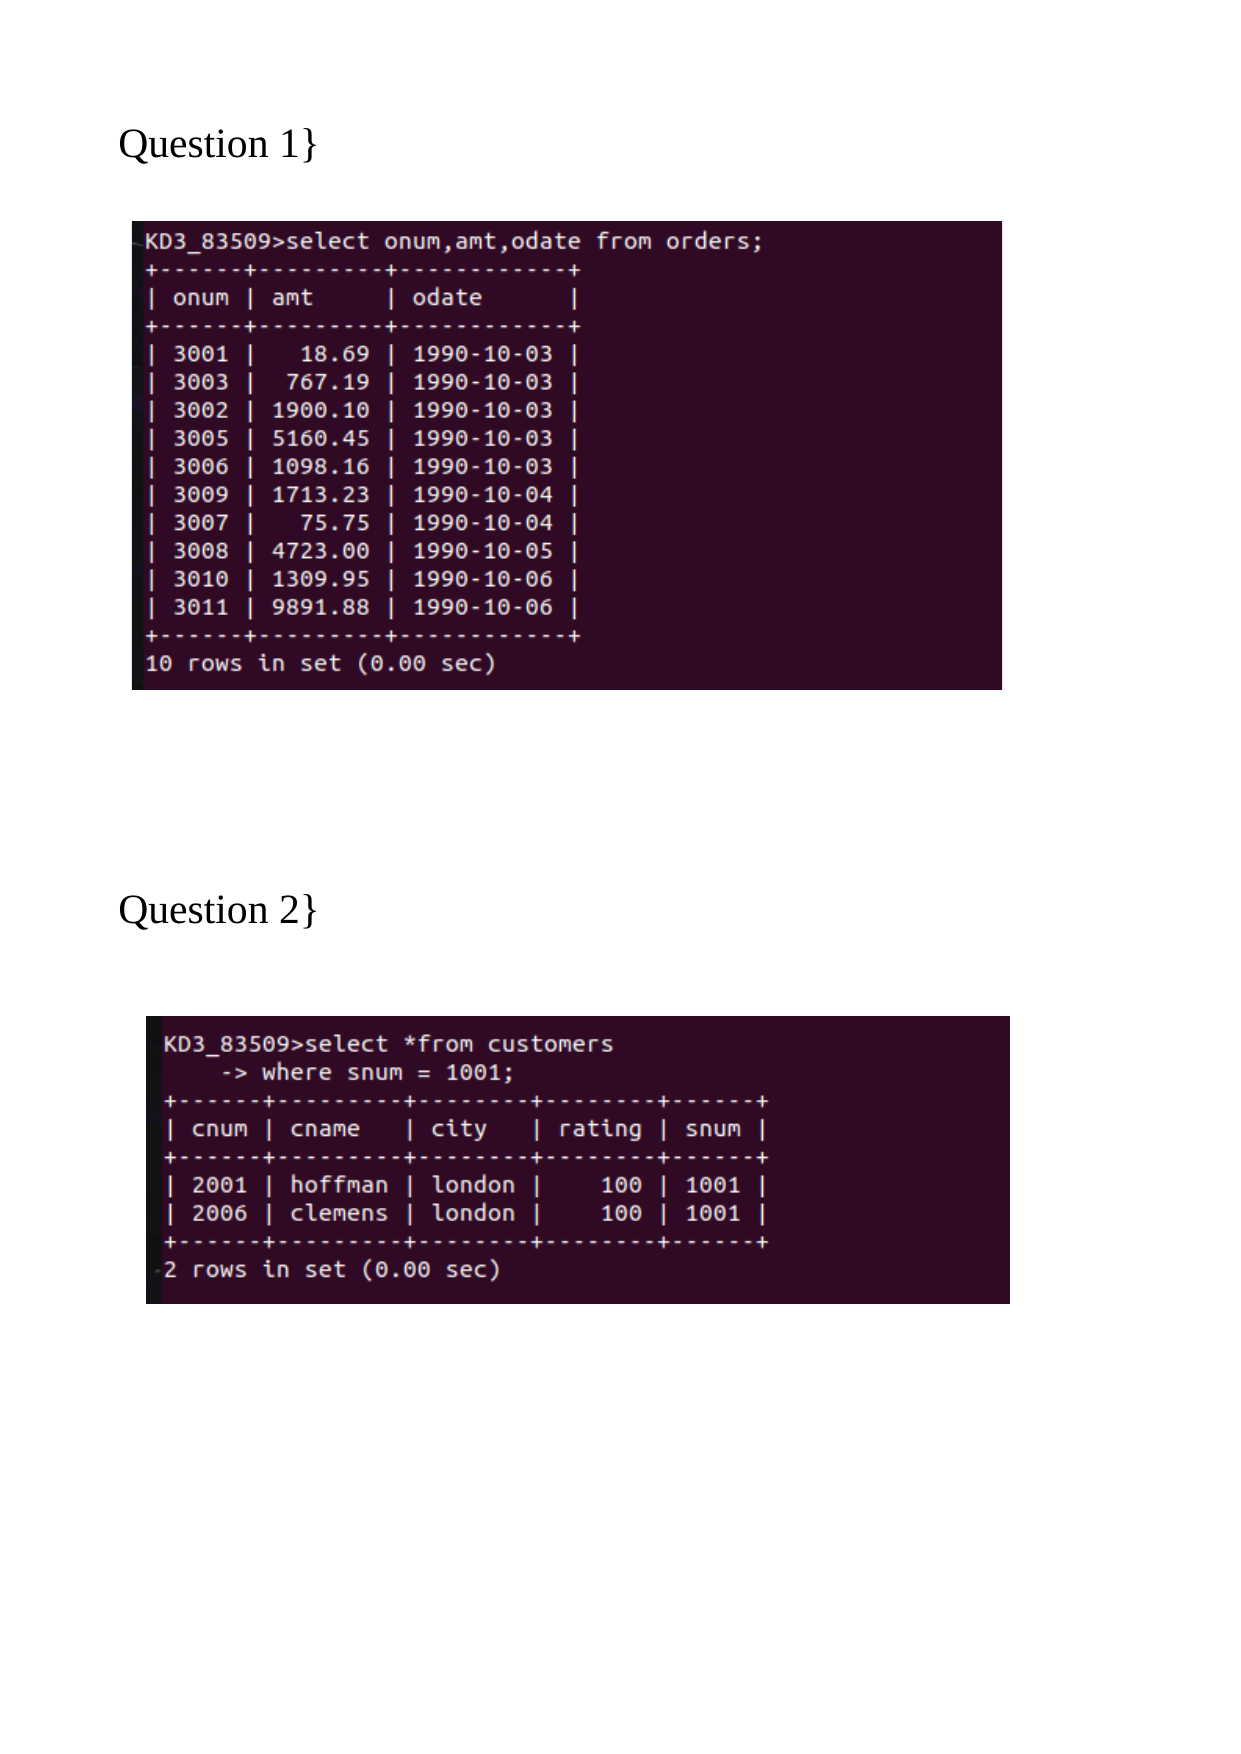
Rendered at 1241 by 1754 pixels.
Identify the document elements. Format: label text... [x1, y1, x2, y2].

text Question 2} [118, 885, 1122, 933]
picture [146, 1016, 1010, 1304]
picture [131, 221, 1003, 690]
text Question 1} [118, 118, 1122, 166]
